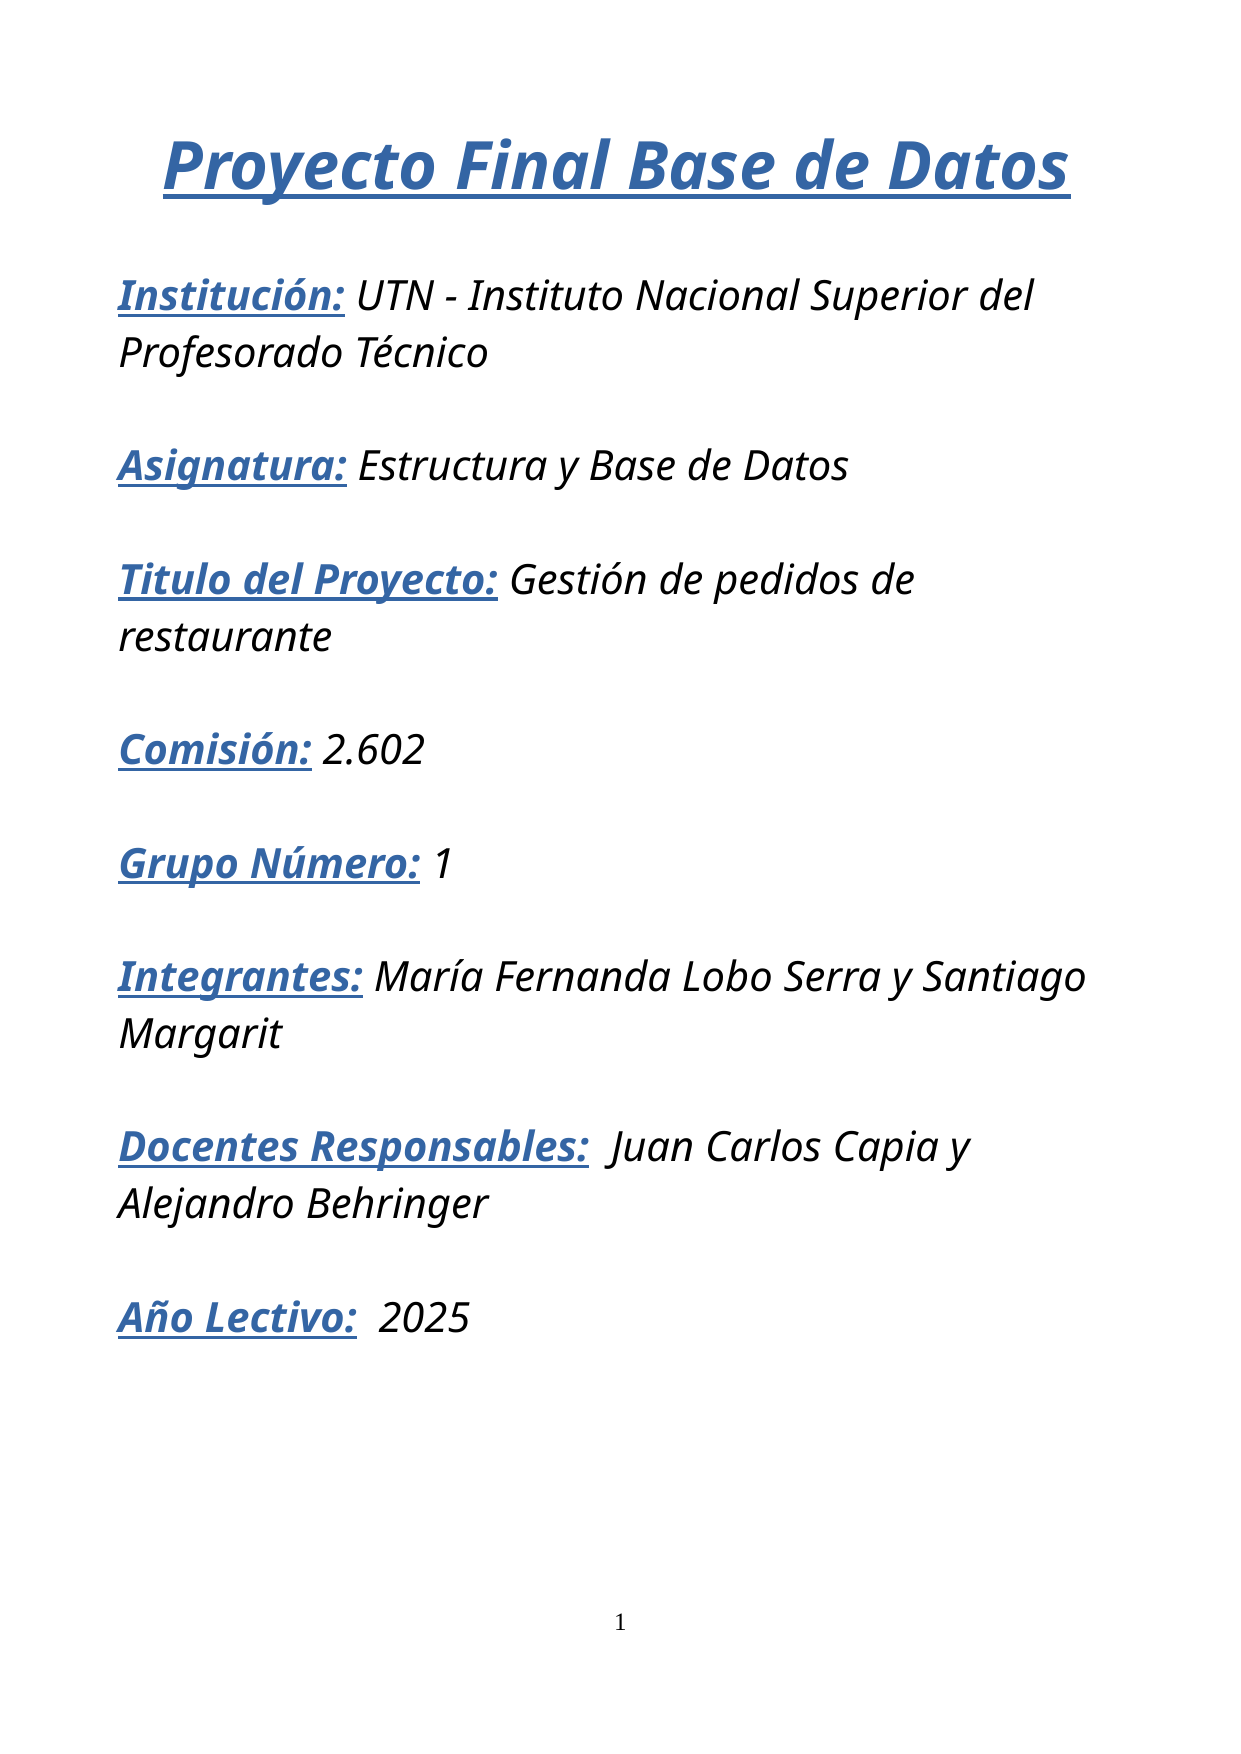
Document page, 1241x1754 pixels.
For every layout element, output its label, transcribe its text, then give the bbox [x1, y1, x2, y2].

text Proyecto Final Base de Datos [118, 118, 1122, 209]
text Comisión: 2.602 [118, 720, 1122, 777]
text Titulo del Proyecto: Gestión de pedidos de restaurante [118, 549, 1122, 663]
text Asignatura: Estructura y Base de Datos [118, 436, 1122, 493]
text Docentes Responsables: Juan Carlos Capia y Alejandro Behringer [118, 1117, 1122, 1231]
text Grupo Número: 1 [118, 833, 1122, 890]
text Integrantes: María Fernanda Lobo Serra y Santiago Margarit [118, 947, 1122, 1061]
text Institución: UTN - Instituto Nacional Superior del Profesorado Técnico [118, 266, 1122, 379]
text Año Lectivo: 2025 [118, 1288, 1122, 1344]
